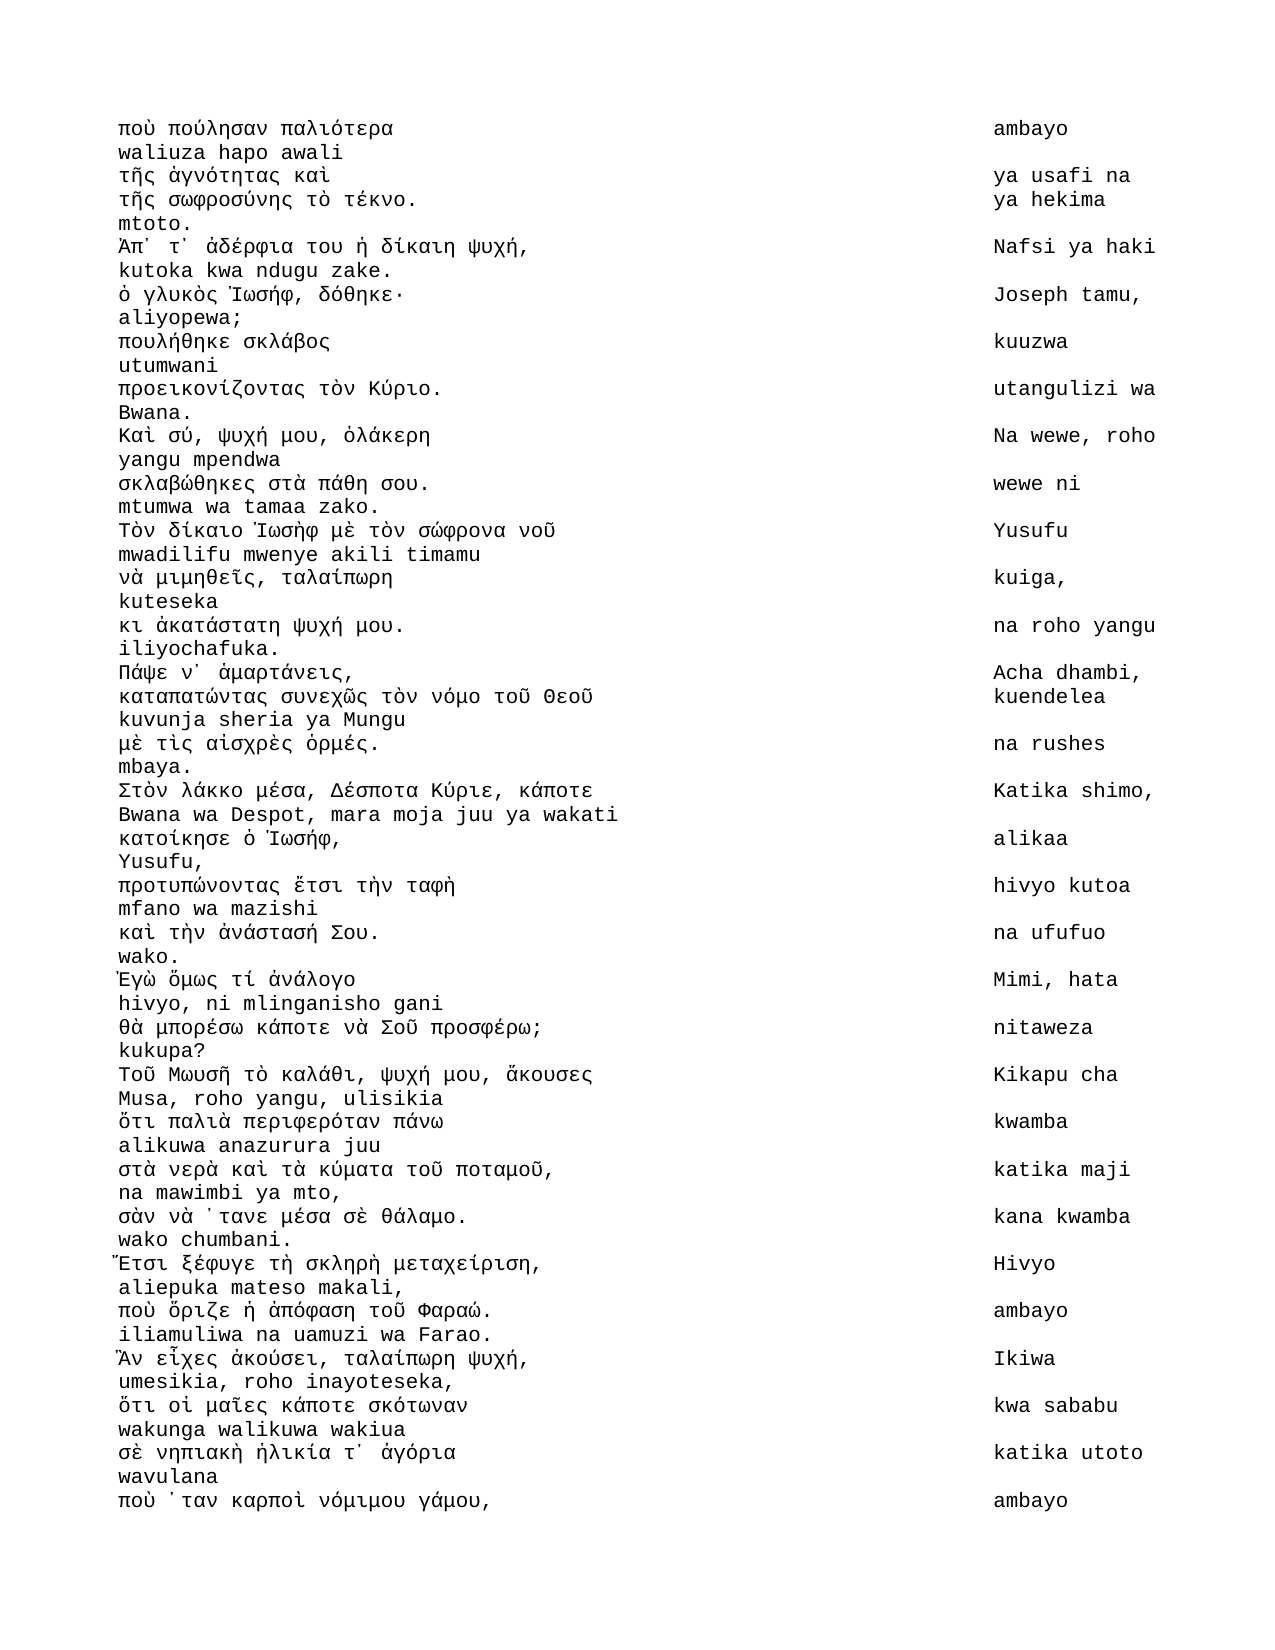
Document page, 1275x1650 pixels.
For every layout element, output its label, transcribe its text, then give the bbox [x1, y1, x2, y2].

text ὅτι παλιὰ περιφερόταν πάνω kwamba alikuwa anazurura juu [118, 1111, 1157, 1158]
text Καὶ σύ, ψυχή μου, ὁλάκερη Na wewe, roho yangu mpendwa [118, 426, 1157, 473]
text ὅτι οἱ μαῖες κάποτε σκότωναν kwa sababu wakunga walikuwa wakiua [118, 1395, 1157, 1442]
text νὰ μιμηθεῖς, ταλαίπωρη kuiga, kuteseka [118, 567, 1157, 615]
text ποὺ ᾿ταν καρποὶ νόμιμου γάμου, ambayo [118, 1489, 1157, 1513]
text σκλαβώθηκες στὰ πάθη σου. wewe ni mtumwa wa tamaa zako. [118, 473, 1157, 520]
text καταπατώντας συνεχῶς τὸν νόμο τοῦ Θεοῦ kuendelea kuvunja sheria ya Mungu [118, 686, 1157, 733]
text τῆς ἁγνότητας καὶ ya usafi na [118, 165, 1157, 189]
text Ἂν εἶχες ἀκούσει, ταλαίπωρη ψυχή, Ikiwa umesikia, roho inayoteseka, [118, 1348, 1157, 1395]
text θὰ μπορέσω κάποτε νὰ Σοῦ προσφέρω; nitaweza kukupa? [118, 1017, 1157, 1064]
text κι ἀκατάστατη ψυχή μου. na roho yangu iliyochafuka. [118, 615, 1157, 662]
text Ἀπ᾿ τ᾿ ἀδέρφια του ἡ δίκαιη ψυχή, Nafsi ya haki kutoka kwa ndugu zake. [118, 236, 1157, 284]
text στὰ νερὰ καὶ τὰ κύματα τοῦ ποταμοῦ, katika maji na mawimbi ya mto, [118, 1158, 1157, 1206]
text τῆς σωφροσύνης τὸ τέκνο. ya hekima mtoto. [118, 189, 1157, 236]
text κατοίκησε ὁ Ἰωσήφ, alikaa Yusufu, [118, 827, 1157, 875]
text σὰν νὰ ᾿τανε μέσα σὲ θάλαμο. kana kwamba wako chumbani. [118, 1206, 1157, 1253]
text Τοῦ Μωυσῆ τὸ καλάθι, ψυχή μου, ἄκουσες Kikapu cha Musa, roho yangu, ulisikia [118, 1064, 1157, 1111]
text προεικονίζοντας τὸν Κύριο. utangulizi wa Bwana. [118, 378, 1157, 426]
text πουλήθηκε σκλάβος kuuzwa utumwani [118, 331, 1157, 378]
text μὲ τὶς αἰσχρὲς ὁρμές. na rushes mbaya. [118, 733, 1157, 780]
text σὲ νηπιακὴ ἡλικία τ᾿ ἀγόρια katika utoto wavulana [118, 1442, 1157, 1489]
text Ἐγὼ ὅμως τί ἀνάλογο Mimi, hata hivyo, ni mlinganisho gani [118, 969, 1157, 1017]
text Στὸν λάκκο μέσα, Δέσποτα Κύριε, κάποτε Katika shimo, Bwana wa Despot, mara moja juu ya wakati [118, 780, 1157, 827]
text Ἔτσι ξέφυγε τὴ σκληρὴ μεταχείριση, Hivyo aliepuka mateso makali, [118, 1253, 1157, 1300]
text ποὺ ὅριζε ἡ ἀπόφαση τοῦ Φαραώ. ambayo iliamuliwa na uamuzi wa Farao. [118, 1300, 1157, 1348]
text Τὸν δίκαιο Ἰωσὴφ μὲ τὸν σώφρονα νοῦ Yusufu mwadilifu mwenye akili timamu [118, 520, 1157, 567]
text ποὺ πούλησαν παλιότερα ambayo waliuza hapo awali [118, 118, 1157, 165]
text προτυπώνοντας ἔτσι τὴν ταφὴ hivyo kutoa mfano wa mazishi [118, 875, 1157, 922]
text Πάψε ν᾿ ἁμαρτάνεις, Acha dhambi, [118, 662, 1157, 686]
text ὁ γλυκὸς Ἰωσήφ, δόθηκε· Joseph tamu, aliyopewa; [118, 284, 1157, 331]
text καὶ τὴν ἀνάστασή Σου. na ufufuo wako. [118, 922, 1157, 969]
